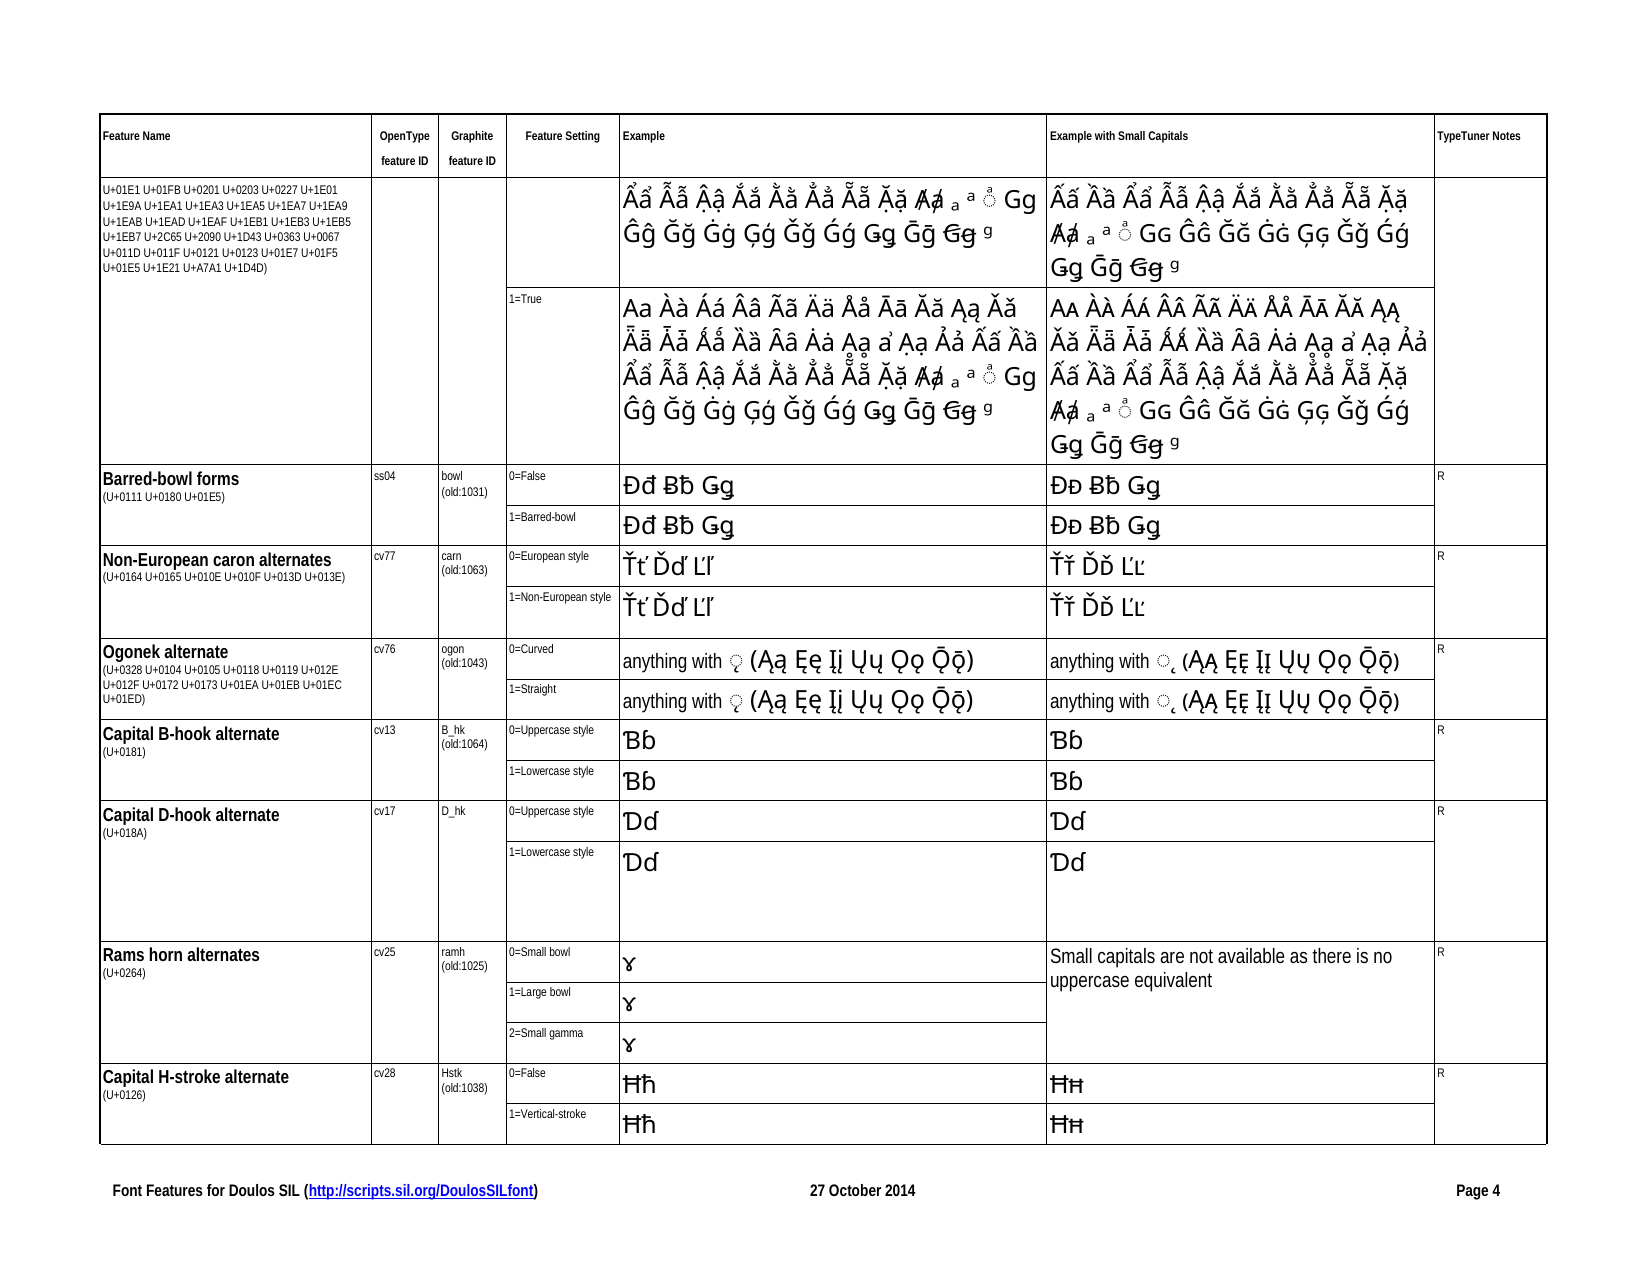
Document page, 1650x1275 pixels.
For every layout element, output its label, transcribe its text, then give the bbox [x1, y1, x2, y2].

table_cell R [1435, 546, 1546, 638]
table_cell Aa Àà Áá Ââ Ãã Ää Åå Āā Ăă Ąą Ǎǎ Ǟǟ Ǡǡ Ǻǻ Ȁȁ Ȃȃ Ȧȧ Ḁḁ ẚ Ạạ Ảả Ấấ Ầầ Ẩẩ Ẫẫ Ậậ Ắắ Ằằ Ẳẳ Ẵẵ Ặặ Ⱥⱥ ₐ ᵃ ◌ͣ Gg Ĝĝ Ğğ Ġġ Ģģ Ǧǧ Ǵǵ Ǥǥ Ḡḡ Ꞡꞡ ᵍ [620, 288, 1046, 464]
table_cell Barred-bowl forms (U+0111 U+0180 U+01E5) [101, 465, 371, 545]
table_header Example [620, 115, 1046, 177]
table_cell Ɓɓ [620, 720, 1046, 760]
table_cell U+01E1 U+01FB U+0201 U+0203 U+0227 U+1E01 U+1E9A U+1EA1 U+1EA3 U+1EA5 U+1EA7 U+1EA9 U+1EAB U+1EAD U+1EAF U+1EB1 U+1EB3 U+1EB5 U+1EB7 U+2C65 U+2090 U+1D43 U+0363 U+0067 U+011D U+011F U+0121 U+0123 U+01E7 U+01F5 U+01E5 U+1E21 U+A7A1 U+1D4D) [101, 178, 371, 464]
table_cell ɤ [620, 942, 1046, 981]
table_cell D_hk [439, 801, 506, 941]
table_cell Ɓɓ [620, 761, 1046, 800]
table_cell [372, 178, 438, 464]
table_cell ɤ [620, 983, 1046, 1022]
table_cell Ťť Ďď Ľľ [1047, 546, 1434, 586]
table_cell anything with ◌̨ (Ąą Ęę Įį Ųų Ǫǫ Ǭǭ) [620, 639, 1046, 678]
table_cell bowl (old:1031) [439, 465, 506, 545]
table_cell ramh (old:1025) [439, 942, 506, 1063]
table_cell Hstk (old:1038) [439, 1064, 506, 1144]
table_cell Ẩẩ Ẫẫ Ậậ Ắắ Ằằ Ẳẳ Ẵẵ Ặặ Ⱥⱥ ₐ ᵃ ◌ͣ Gg Ĝĝ Ğğ Ġġ Ģģ Ǧǧ Ǵǵ Ǥǥ Ḡḡ Ꞡꞡ ᵍ [620, 178, 1046, 287]
table_cell cv13 [372, 720, 438, 800]
table_cell 1=Barred-bowl [507, 506, 619, 545]
table_cell Đđ Ƀƀ Ǥǥ [620, 465, 1046, 504]
table_cell Ťť Ďď Ľľ [1047, 587, 1434, 638]
table_cell 1=Lowercase style [507, 761, 619, 800]
table_cell Ɗɗ [620, 842, 1046, 941]
table_cell Đđ Ƀƀ Ǥǥ [1047, 506, 1434, 545]
table_cell Ħħ [620, 1104, 1046, 1144]
table_cell R [1435, 465, 1546, 545]
table_cell Đđ Ƀƀ Ǥǥ [620, 506, 1046, 545]
table_cell ogon (old:1043) [439, 639, 506, 719]
table_cell R [1435, 942, 1546, 1063]
table_cell R [1435, 720, 1546, 800]
table_cell R [1435, 639, 1546, 719]
table_cell 0=False [507, 1064, 619, 1103]
table_cell Ɗɗ [620, 801, 1046, 841]
table_cell anything with ◌̨ (Ąą Ęę Įį Ųų Ǫǫ Ǭǭ) [1047, 639, 1434, 678]
table_cell cv25 [372, 942, 438, 1063]
table_header Feature Setting [507, 115, 619, 177]
table_cell Ħħ [620, 1064, 1046, 1103]
table_cell Ogonek alternate (U+0328 U+0104 U+0105 U+0118 U+0119 U+012E U+012F U+0172 U+0173 U+01EA U+01EB U+01EC U+01ED) [101, 639, 371, 719]
table_cell cv17 [372, 801, 438, 941]
table_cell cv28 [372, 1064, 438, 1144]
table_cell Ɓɓ [1047, 720, 1434, 760]
table_header Feature Name [101, 115, 371, 177]
table_header Example with Small Capitals [1047, 115, 1434, 177]
table_header Graphite feature ID [439, 115, 506, 177]
table_cell Đđ Ƀƀ Ǥǥ [1047, 465, 1434, 504]
table_cell anything with ◌̨ (Ąą Ęę Įį Ųų Ǫǫ Ǭǭ) [1047, 680, 1434, 719]
table_cell 0=Uppercase style [507, 720, 619, 760]
table_cell Ɓɓ [1047, 761, 1434, 800]
table_header TypeTuner Notes [1435, 115, 1546, 177]
table_cell cv77 [372, 546, 438, 638]
table_cell Ấấ Ầầ Ẩẩ Ẫẫ Ậậ Ắắ Ằằ Ẳẳ Ẵẵ Ặặ Ⱥⱥ ₐ ᵃ ◌ͣ Gg Ĝĝ Ğğ Ġġ Ģģ Ǧǧ Ǵǵ Ǥǥ Ḡḡ Ꞡꞡ ᵍ [1047, 178, 1434, 287]
table_cell 0=Small bowl [507, 942, 619, 981]
table_cell Capital H-stroke alternate (U+0126) [101, 1064, 371, 1144]
table_cell [1435, 178, 1546, 464]
table_cell Ɗɗ [1047, 801, 1434, 841]
table_cell Ɗɗ [1047, 842, 1434, 941]
table_cell anything with ◌̨ (Ąą Ęę Įį Ųų Ǫǫ Ǭǭ) [620, 680, 1046, 719]
table_cell ɤ [620, 1023, 1046, 1063]
table_cell Ťť Ďď Ľľ [620, 587, 1046, 638]
table_cell 1=Large bowl [507, 983, 619, 1022]
table_cell [439, 178, 506, 464]
table_cell Ħħ [1047, 1104, 1434, 1144]
table_cell R [1435, 801, 1546, 941]
table_cell Non-European caron alternates (U+0164 U+0165 U+010E U+010F U+013D U+013E) [101, 546, 371, 638]
table_cell Capital B-hook alternate (U+0181) [101, 720, 371, 800]
table_cell Ťť Ďď Ľľ [620, 546, 1046, 586]
table_cell ss04 [372, 465, 438, 545]
table_cell 1=Straight [507, 680, 619, 719]
table_cell 0=Curved [507, 639, 619, 678]
table_cell 1=True [507, 288, 619, 464]
table_cell 1=Lowercase style [507, 842, 619, 941]
table_cell 1=Vertical-stroke [507, 1104, 619, 1144]
table_cell 2=Small gamma [507, 1023, 619, 1063]
table_cell [507, 178, 619, 287]
table_cell B_hk (old:1064) [439, 720, 506, 800]
table_cell 0=European style [507, 546, 619, 586]
table_cell Aa Àà Áá Ââ Ãã Ää Åå Āā Ăă Ąą Ǎǎ Ǟǟ Ǡǡ Ǻǻ Ȁȁ Ȃȃ Ȧȧ Ḁḁ ẚ Ạạ Ảả Ấấ Ầầ Ẩẩ Ẫẫ Ậậ Ắắ Ằằ Ẳẳ Ẵẵ Ặặ Ⱥⱥ ₐ ᵃ ◌ͣ Gg Ĝĝ Ğğ Ġġ Ģģ Ǧǧ Ǵǵ Ǥǥ Ḡḡ Ꞡꞡ ᵍ [1047, 288, 1434, 464]
table_cell Capital D-hook alternate (U+018A) [101, 801, 371, 941]
table_cell 1=Non-European style [507, 587, 619, 638]
table_cell cv76 [372, 639, 438, 719]
table_cell 0=Uppercase style [507, 801, 619, 841]
table_header OpenType feature ID [372, 115, 438, 177]
table_cell R [1435, 1064, 1546, 1144]
table_cell Small capitals are not available as there is no uppercase equivalent [1047, 942, 1434, 1063]
table_cell Rams horn alternates (U+0264) [101, 942, 371, 1063]
table_cell 0=False [507, 465, 619, 504]
table_cell carn (old:1063) [439, 546, 506, 638]
table_cell Ħħ [1047, 1064, 1434, 1103]
